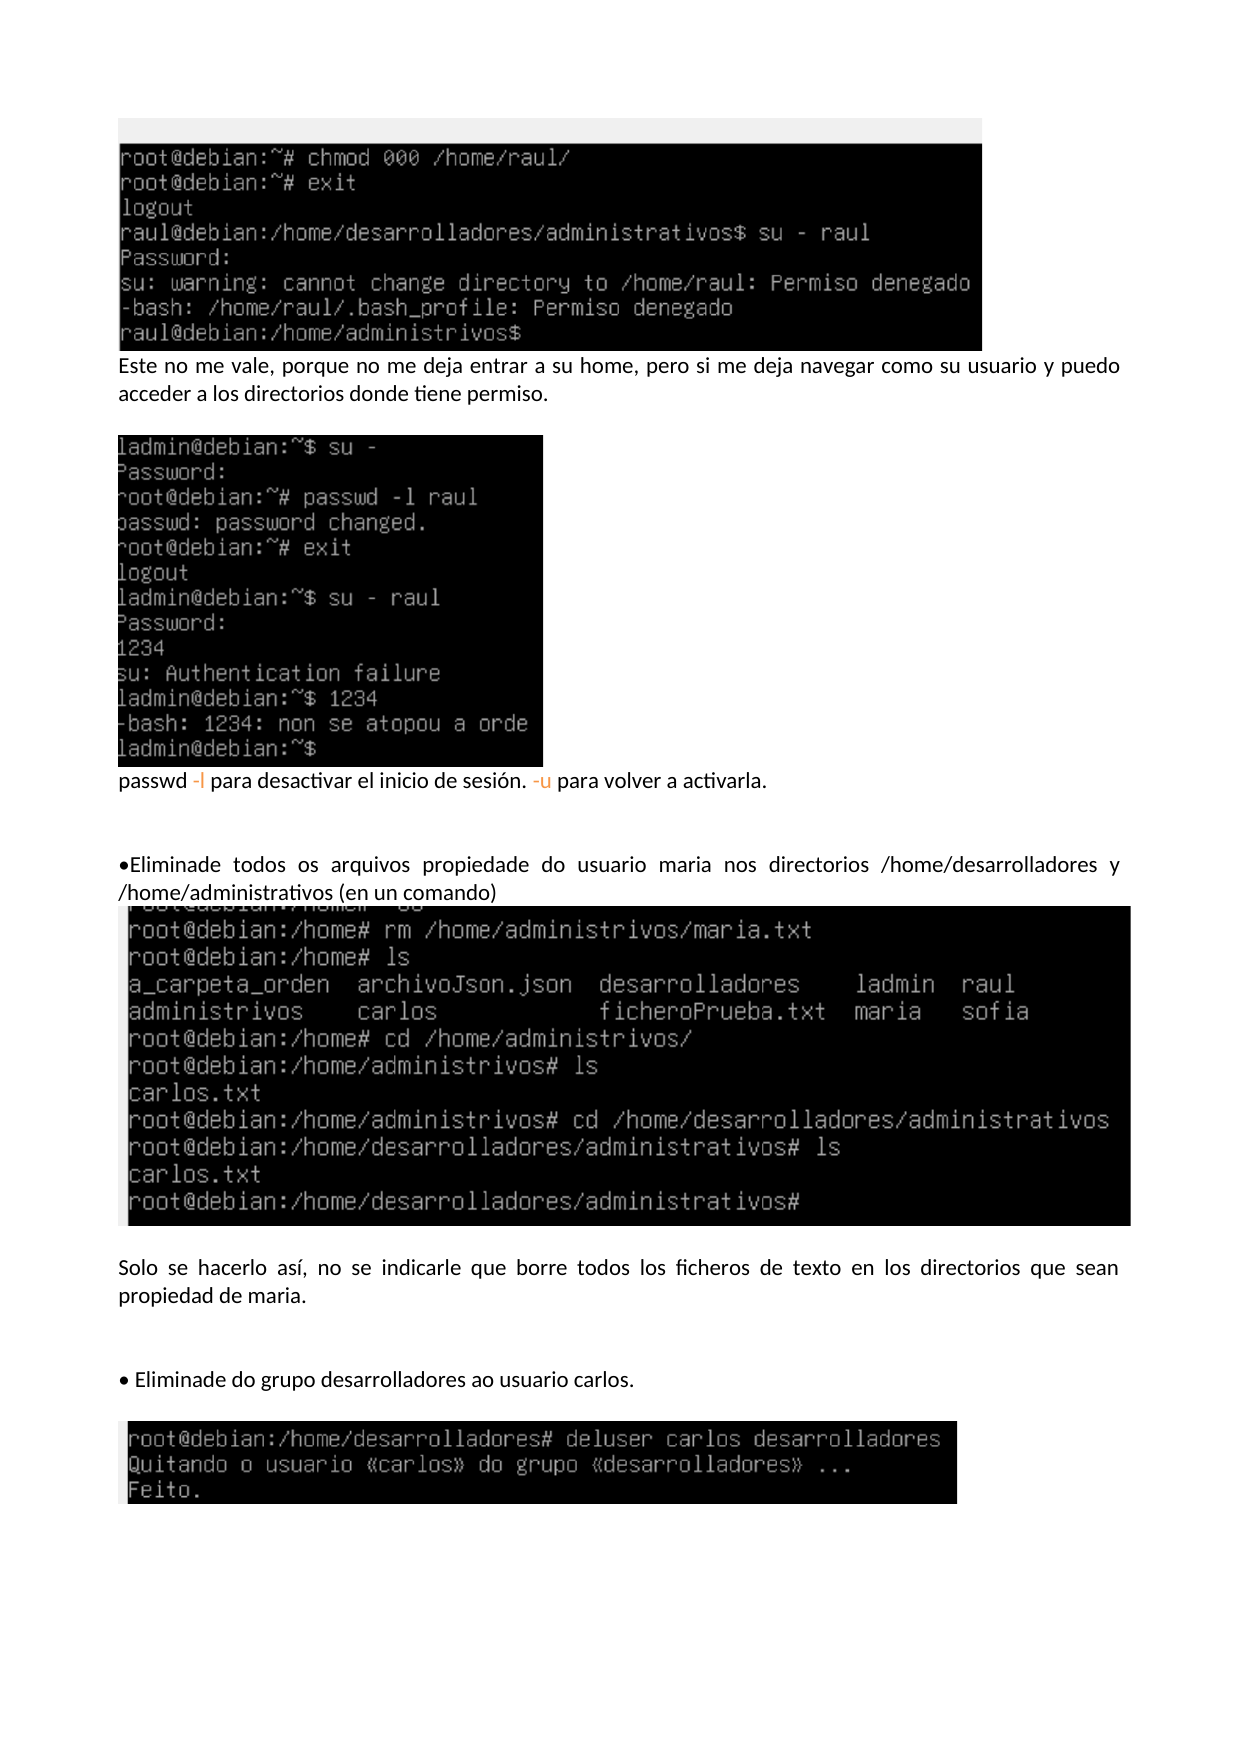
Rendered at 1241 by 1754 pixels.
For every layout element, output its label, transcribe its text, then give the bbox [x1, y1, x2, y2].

text passwd -l para desactivar el inicio de sesión. -u para volver a activarla. [118, 766, 1122, 794]
text Solo se hacerlo así, no se indicarle que borre todos los ficheros de texto en los directorios que sean propiedad de maria. [118, 1253, 1122, 1309]
text • Eliminade do grupo desarrolladores ao usuario carlos. [118, 1365, 1122, 1393]
text •Eliminade todos os arquivos propiedade do usuario maria nos directorios /home/desarrolladores y /home/administrativos (en un comando) [118, 850, 1122, 906]
text Este no me vale, porque no me deja entrar a su home, pero si me deja navegar como su usuario y puedo acceder a los directorios donde tiene permiso. [118, 351, 1122, 407]
